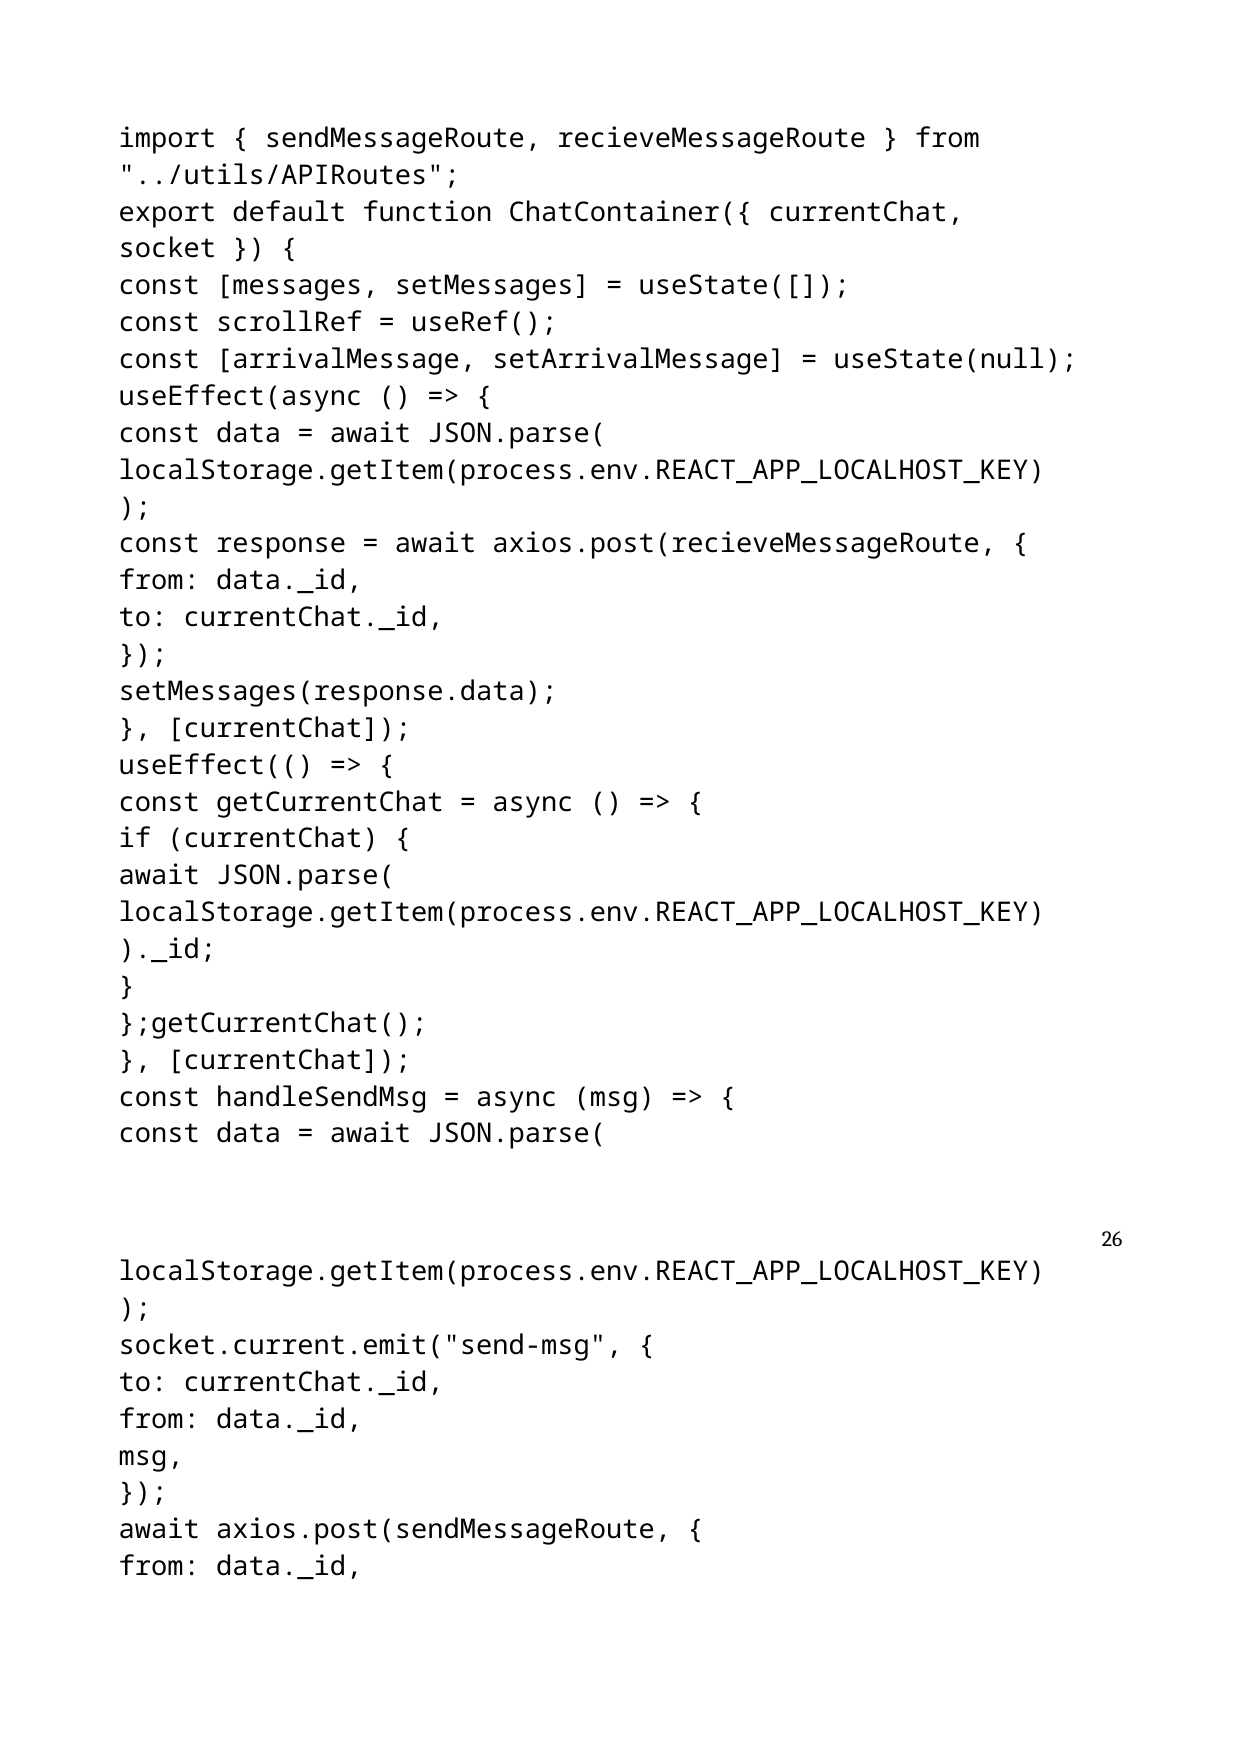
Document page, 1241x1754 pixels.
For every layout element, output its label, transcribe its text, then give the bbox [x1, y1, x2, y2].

text socket.current.emit("send-msg", { [118, 1325, 1122, 1362]
text const [messages, setMessages] = useState([]); [118, 266, 1122, 303]
text to: currentChat._id, [118, 598, 1122, 634]
text localStorage.getItem(process.env.REACT_APP_LOCALHOST_KEY) [118, 450, 1122, 487]
text ); [118, 1288, 1122, 1325]
text await axios.post(sendMessageRoute, { [118, 1510, 1122, 1547]
text import { sendMessageRoute, recieveMessageRoute } from "../utils/APIRoutes"; [118, 118, 1122, 192]
text }, [currentChat]); [118, 708, 1122, 745]
text from: data._id, [118, 1399, 1122, 1436]
text const data = await JSON.parse( [118, 413, 1122, 450]
text const handleSendMsg = async (msg) => { [118, 1077, 1122, 1114]
text await JSON.parse( [118, 856, 1122, 893]
text )._id; [118, 929, 1122, 966]
text to: currentChat._id, [118, 1362, 1122, 1399]
text const getCurrentChat = async () => { [118, 782, 1122, 819]
text from: data._id, [118, 1547, 1122, 1583]
text export default function ChatContainer({ currentChat, socket }) { [118, 192, 1122, 266]
text }); [118, 1473, 1122, 1510]
text const [arrivalMessage, setArrivalMessage] = useState(null); [118, 339, 1122, 376]
text };getCurrentChat(); [118, 1003, 1122, 1040]
text 26 [118, 1226, 1122, 1252]
text const data = await JSON.parse( [118, 1114, 1122, 1151]
text }); [118, 634, 1122, 671]
text const scrollRef = useRef(); [118, 303, 1122, 339]
text from: data._id, [118, 561, 1122, 598]
text ); [118, 487, 1122, 524]
text localStorage.getItem(process.env.REACT_APP_LOCALHOST_KEY) [118, 893, 1122, 929]
text }, [currentChat]); [118, 1040, 1122, 1077]
text localStorage.getItem(process.env.REACT_APP_LOCALHOST_KEY) [118, 1252, 1122, 1288]
text useEffect(async () => { [118, 376, 1122, 413]
text setMessages(response.data); [118, 671, 1122, 708]
text msg, [118, 1436, 1122, 1473]
text useEffect(() => { [118, 745, 1122, 782]
text if (currentChat) { [118, 819, 1122, 856]
text } [118, 966, 1122, 1003]
text const response = await axios.post(recieveMessageRoute, { [118, 524, 1122, 561]
